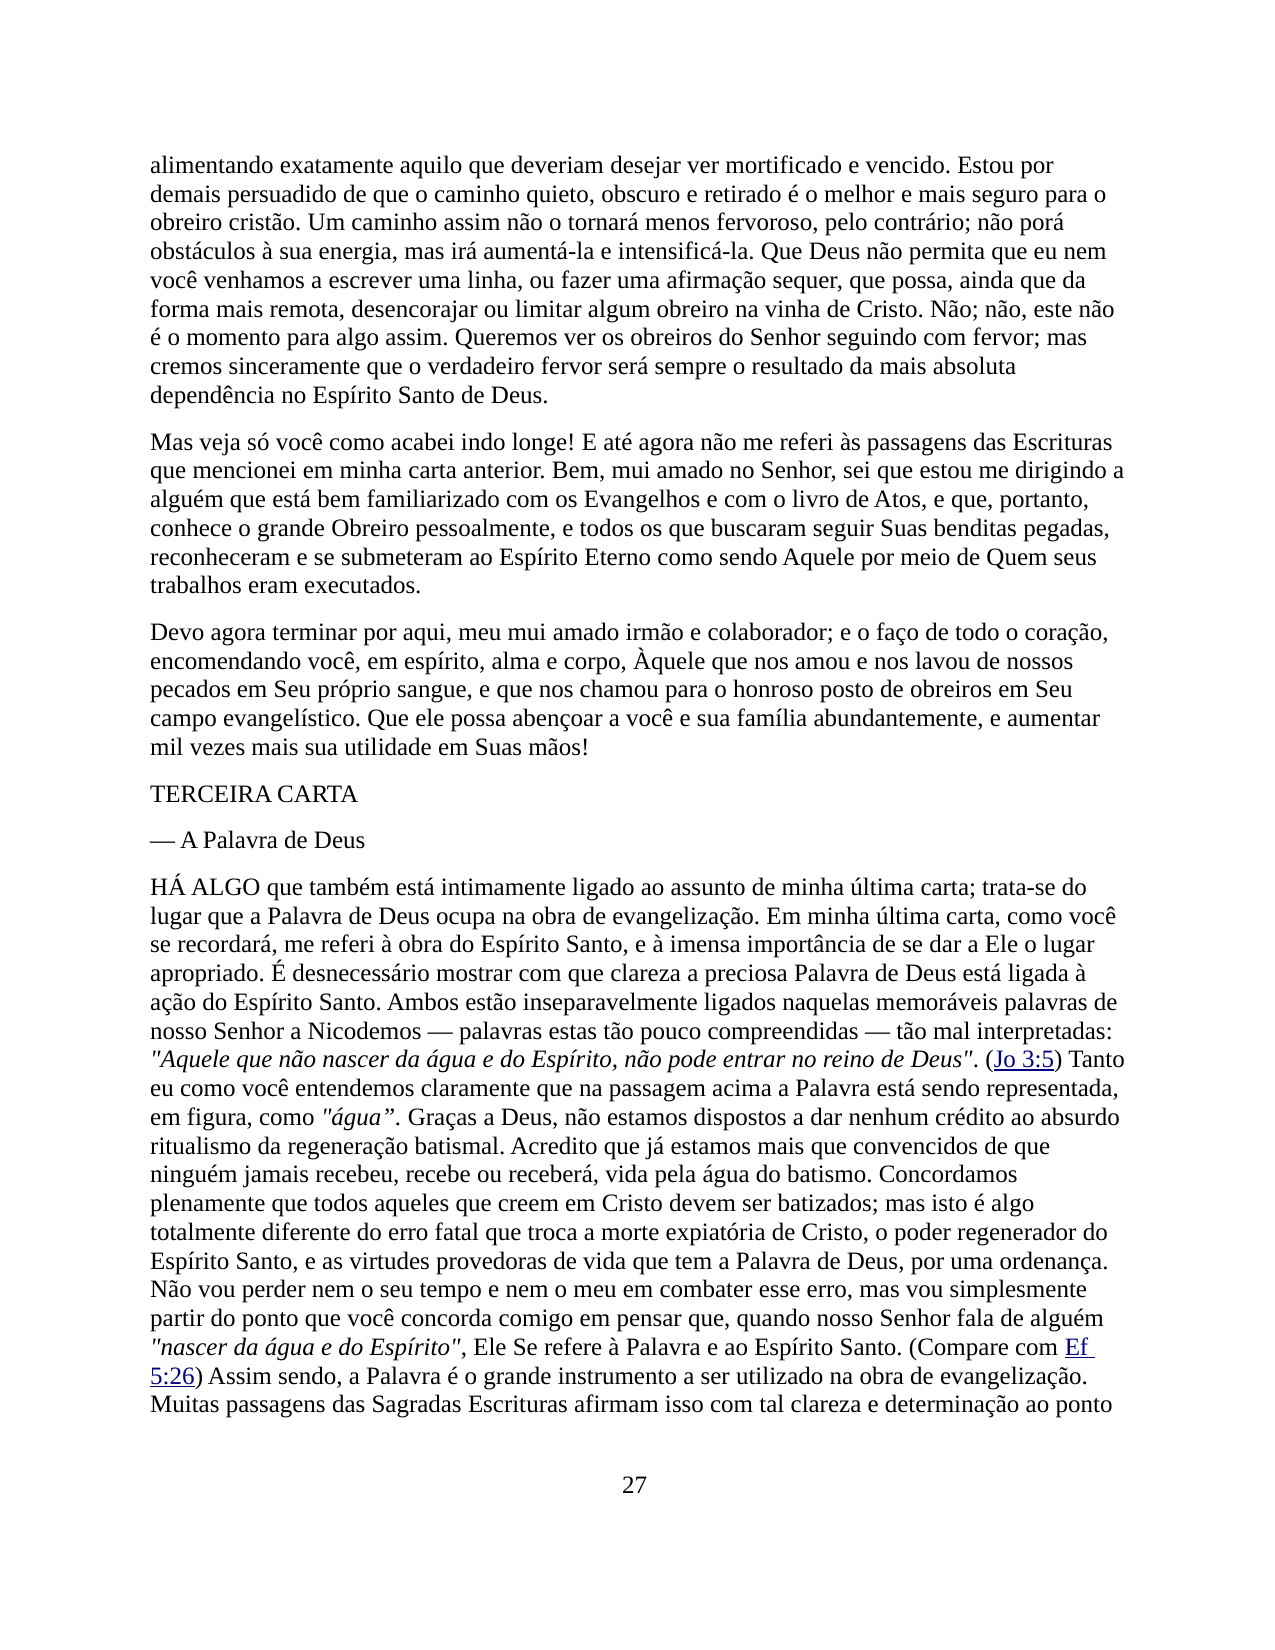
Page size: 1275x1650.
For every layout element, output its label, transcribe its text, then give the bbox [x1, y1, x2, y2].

text Mas veja só você como acabei indo longe! E até agora não me referi às passagens das Escrituras que mencionei em minha carta anterior. Bem, mui amado no Senhor, sei que estou me dirigindo a alguém que está bem familiarizado com os Evangelhos e com o livro de Atos, e que, portanto, conhece o grande Obreiro pessoalmente, e todos os que buscaram seguir Suas benditas pegadas, reconheceram e se submeteram ao Espírito Eterno como sendo Aquele por meio de Quem seus trabalhos eram executados. [150, 427, 1125, 599]
text alimentando exatamente aquilo que deveriam desejar ver mortificado e vencido. Estou por demais persuadido de que o caminho quieto, obscuro e retirado é o melhor e mais seguro para o obreiro cristão. Um caminho assim não o tornará menos fervoroso, pelo contrário; não porá obstáculos à sua energia, mas irá aumentá-la e intensificá-la. Que Deus não permita que eu nem você venhamos a escrever uma linha, ou fazer uma afirmação sequer, que possa, ainda que da forma mais remota, desencorajar ou limitar algum obreiro na vinha de Cristo. Não; não, este não é o momento para algo assim. Queremos ver os obreiros do Senhor seguindo com fervor; mas cremos sinceramente que o verdadeiro fervor será sempre o resultado da mais absoluta dependência no Espírito Santo de Deus. [150, 150, 1125, 409]
text Devo agora terminar por aqui, meu mui amado irmão e colaborador; e o faço de todo o coração, encomendando você, em espírito, alma e corpo, Àquele que nos amou e nos lavou de nossos pecados em Seu próprio sangue, e que nos chamou para o honroso posto de obreiros em Seu campo evangelístico. Que ele possa abençoar a você e sua família abundantemente, e aumentar mil vezes mais sua utilidade em Suas mãos! [150, 617, 1125, 761]
text HÁ ALGO que também está intimamente ligado ao assunto de minha última carta; trata-se do lugar que a Palavra de Deus ocupa na obra de evangelização. Em minha última carta, como você se recordará, me referi à obra do Espírito Santo, e à imensa importância de se dar a Ele o lugar apropriado. É desnecessário mostrar com que clareza a preciosa Palavra de Deus está ligada à ação do Espírito Santo. Ambos estão inseparavelmente ligados naquelas memoráveis palavras de nosso Senhor a Nicodemos — palavras estas tão pouco compreendidas — tão mal interpretadas: "Aquele que não nascer da água e do Espírito, não pode entrar no reino de Deus". (Jo 3:5) Tanto eu como você entendemos claramente que na passagem acima a Palavra está sendo representada, em figura, como "água”. Graças a Deus, não estamos dispostos a dar nenhum crédito ao absurdo ritualismo da regeneração batismal. Acredito que já estamos mais que convencidos de que ninguém jamais recebeu, recebe ou receberá, vida pela água do batismo. Concordamos plenamente que todos aqueles que creem em Cristo devem ser batizados; mas isto é algo totalmente diferente do erro fatal que troca a morte expiatória de Cristo, o poder regenerador do Espírito Santo, e as virtudes provedoras de vida que tem a Palavra de Deus, por uma ordenança. Não vou perder nem o seu tempo e nem o meu em combater esse erro, mas vou simplesmente partir do ponto que você concorda comigo em pensar que, quando nosso Senhor fala de alguém "nascer da água e do Espírito", Ele Se refere à Palavra e ao Espírito Santo. (Compare com Ef 5:26) Assim sendo, a Palavra é o grande instrumento a ser utilizado na obra de evangelização. Muitas passagens das Sagradas Escrituras afirmam isso com tal clareza e determinação ao ponto [150, 872, 1125, 1418]
text — A Palavra de Deus [150, 825, 1125, 854]
text TERCEIRA CARTA [150, 779, 1125, 807]
